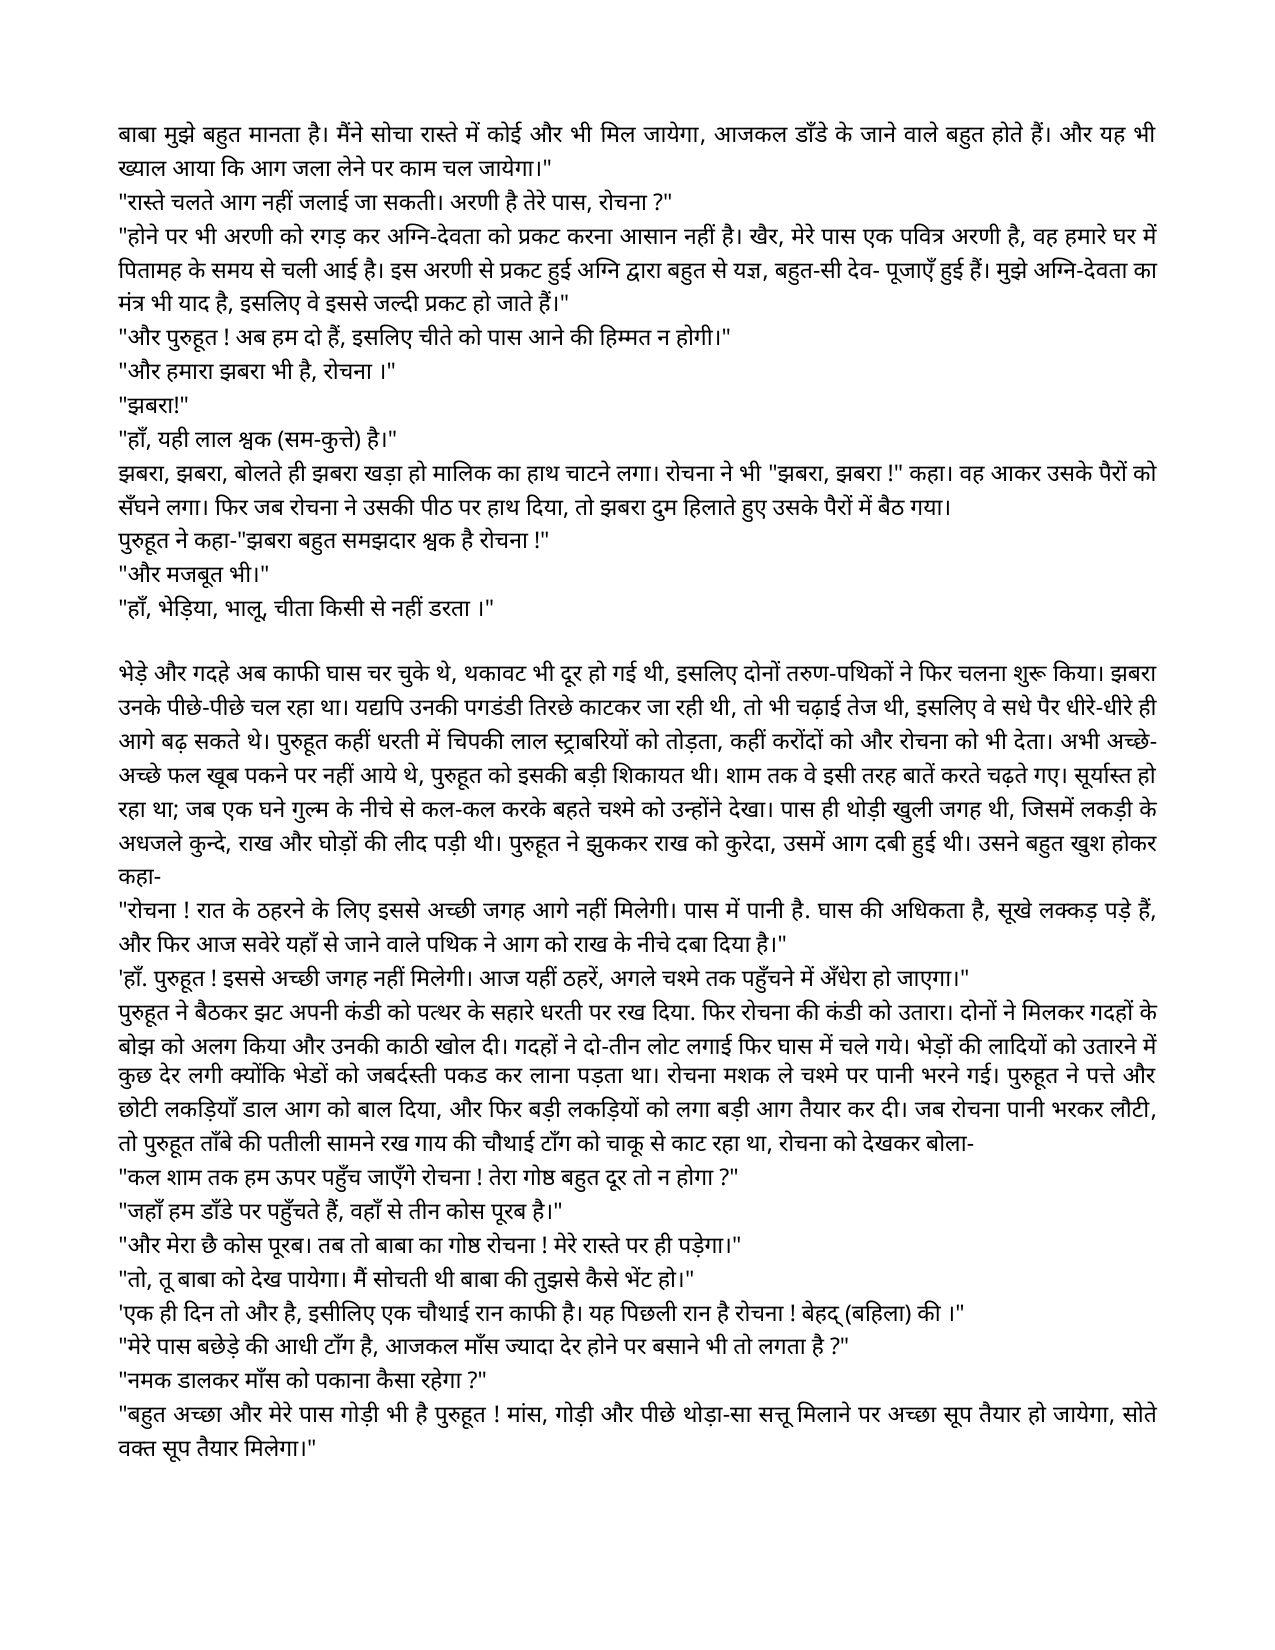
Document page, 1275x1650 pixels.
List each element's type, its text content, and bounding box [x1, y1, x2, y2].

text "होने पर भी अरणी को रगड़ कर अग्नि-देवता को प्रकट करना आसान नहीं है। खैर, मेरे पास एक पवित्र अरणी है, वह हमारे घर में पितामह के समय से चली आई है। इस अरणी से प्रकट हुई अग्नि द्वारा बहुत से यज्ञ, बहुत-सी देव- पूजाएँ हुई हैं। मुझे अग्नि-देवता का मंत्र भी याद है, इसलिए वे इससे जल्दी प्रकट हो जाते हैं।" [118, 220, 1157, 321]
text "और पुरुहूत ! अब हम दो हैं, इसलिए चीते को पास आने की हिम्मत न होगी।" [118, 321, 1157, 355]
text "नमक डालकर माँस को पकाना कैसा रहेगा ?" [118, 1364, 1157, 1398]
text "कल शाम तक हम ऊपर पहुँच जाएँगे रोचना ! तेरा गोष्ठ बहुत दूर तो न होगा ?" [118, 1161, 1157, 1195]
text 'एक ही दिन तो और है, इसीलिए एक चौथाई रान काफी है। यह पिछली रान है रोचना ! बेहद् (बहिला) की ।" [118, 1296, 1157, 1330]
text भेड़े और गदहे अब काफी घास चर चुके थे, थकावट भी दूर हो गई थी, इसलिए दोनों तरुण-पथिकों ने फिर चलना शुरू किया। झबरा उनके पीछे-पीछे चल रहा था। यद्यपि उनकी पगडंडी तिरछे काटकर जा रही थी, तो भी चढ़ाई तेज थी, इसलिए वे सधे पैर धीरे-धीरे ही आगे बढ़ सकते थे। पुरुहूत कहीं धरती में चिपकी लाल स्ट्राबरियों को तोड़ता, कहीं करोंदों को और रोचना को भी देता। अभी अच्छे-अच्छे फल खूब पकने पर नहीं आये थे, पुरुहूत को इसकी बड़ी शिकायत थी। शाम तक वे इसी तरह बातें करते चढ़ते गए। सूर्यास्त हो रहा था; जब एक घने गुल्म के नीचे से कल-कल करके बहते चश्मे को उन्होंने देखा। पास ही थोड़ी खुली जगह थी, जिसमें लकड़ी के अधजले कुन्दे, राख और घोड़ों की लीद पड़ी थी। पुरुहूत ने झुककर राख को कुरेदा, उसमें आग दबी हुई थी। उसने बहुत खुश होकर कहा- [118, 657, 1157, 894]
text "और मेरा छै कोस पूरब। तब तो बाबा का गोष्ठ रोचना ! मेरे रास्ते पर ही पड़ेगा।" [118, 1229, 1157, 1263]
text "मेरे पास बछेड़े की आधी टाँग है, आजकल माँस ज्यादा देर होने पर बसाने भी तो लगता है ?" [118, 1330, 1157, 1364]
text "और मजबूत भी।" [118, 558, 1157, 592]
text "रास्ते चलते आग नहीं जलाई जा सकती। अरणी है तेरे पास, रोचना ?" [118, 186, 1157, 220]
text "रोचना ! रात के ठहरने के लिए इससे अच्छी जगह आगे नहीं मिलेगी। पास में पानी है. घास की अधिकता है, सूखे लक्कड़ पड़े हैं, और फिर आज सवेरे यहाँ से जाने वाले पथिक ने आग को राख के नीचे दबा दिया है।" [118, 894, 1157, 962]
text 'हाँ. पुरुहूत ! इससे अच्छी जगह नहीं मिलेगी। आज यहीं ठहरें, अगले चश्मे तक पहुँचने में अँधेरा हो जाएगा।" [118, 962, 1157, 996]
text "बहुत अच्छा और मेरे पास गोड़ी भी है पुरुहूत ! मांस, गोड़ी और पीछे थोड़ा-सा सत्तू मिलाने पर अच्छा सूप तैयार हो जायेगा, सोते वक्त सूप तैयार मिलेगा।" [118, 1398, 1157, 1466]
text "तो, तू बाबा को देख पायेगा। मैं सोचती थी बाबा की तुझसे कैसे भेंट हो।" [118, 1263, 1157, 1296]
text झबरा, झबरा, बोलते ही झबरा खड़ा हो मालिक का हाथ चाटने लगा। रोचना ने भी "झबरा, झबरा !" कहा। वह आकर उसके पैरों को सँघने लगा। फिर जब रोचना ने उसकी पीठ पर हाथ दिया, तो झबरा दुम हिलाते हुए उसके पैरों में बैठ गया। [118, 457, 1157, 524]
text पुरुहूत ने कहा-"झबरा बहुत समझदार श्वक है रोचना !" [118, 524, 1157, 558]
text "झबरा!" [118, 389, 1157, 423]
text बाबा मुझे बहुत मानता है। मैंने सोचा रास्ते में कोई और भी मिल जायेगा, आजकल डाँडे के जाने वाले बहुत होते हैं। और यह भी ख्याल आया कि आग जला लेने पर काम चल जायेगा।" [118, 118, 1157, 186]
text पुरुहूत ने बैठकर झट अपनी कंडी को पत्थर के सहारे धरती पर रख दिया. फिर रोचना की कंडी को उतारा। दोनों ने मिलकर गदहों के बोझ को अलग किया और उनकी काठी खोल दी। गदहों ने दो-तीन लोट लगाई फिर घास में चले गये। भेड़ों की लादियों को उतारने में कुछ देर लगी क्योंकि भेडों को जबर्दस्ती पकड कर लाना पड़ता था। रोचना मशक ले चश्मे पर पानी भरने गई। पुरुहूत ने पत्ते और छोटी लकड़ियाँ डाल आग को बाल दिया, और फिर बड़ी लकड़ियों को लगा बड़ी आग तैयार कर दी। जब रोचना पानी भरकर लौटी, तो पुरुहूत ताँबे की पतीली सामने रख गाय की चौथाई टाँग को चाकू से काट रहा था, रोचना को देखकर बोला- [118, 996, 1157, 1161]
text "हाँ, भेड़िया, भालू, चीता किसी से नहीं डरता ।" [118, 592, 1157, 626]
text "और हमारा झबरा भी है, रोचना ।" [118, 355, 1157, 389]
text "हाँ, यही लाल श्वक (सम-कुत्ते) है।" [118, 423, 1157, 457]
text "जहाँ हम डाँडे पर पहुँचते हैं, वहाँ से तीन कोस पूरब है।" [118, 1195, 1157, 1229]
